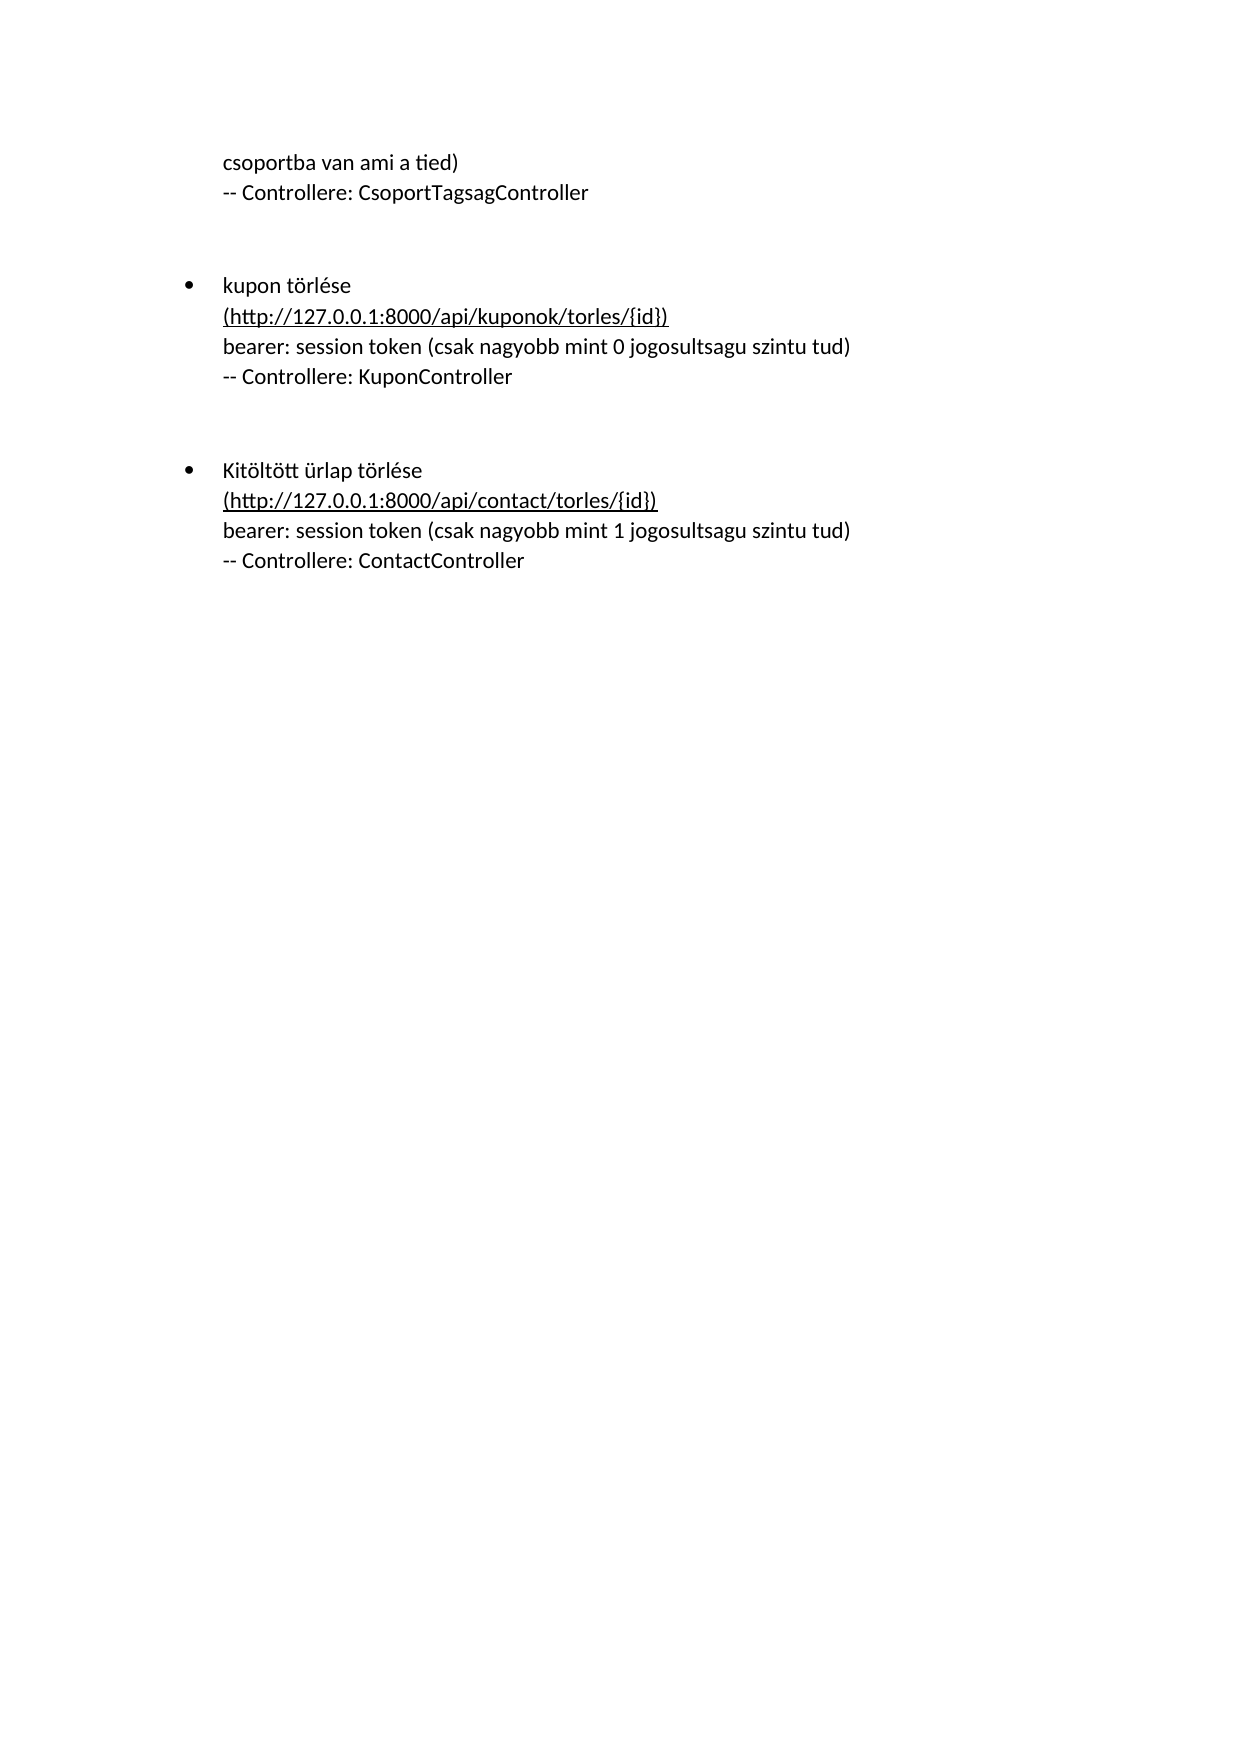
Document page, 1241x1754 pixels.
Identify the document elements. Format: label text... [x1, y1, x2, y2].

list Kitöltött ürlap törlése (http://127.0.0.1:8000/api/contact/torles/{id}) bearer: session token (csak nagyobb mint 1 jogosultsagu szintu tud) -- Controllere: ContactController [185, 456, 1093, 574]
list kupon törlése (http://127.0.0.1:8000/api/kuponok/torles/{id}) bearer: session token (csak nagyobb mint 0 jogosultsagu szintu tud) -- Controllere: KuponController [185, 272, 1093, 390]
list csoportba van ami a tied) -- Controllere: CsoportTagsagController [185, 148, 1093, 206]
